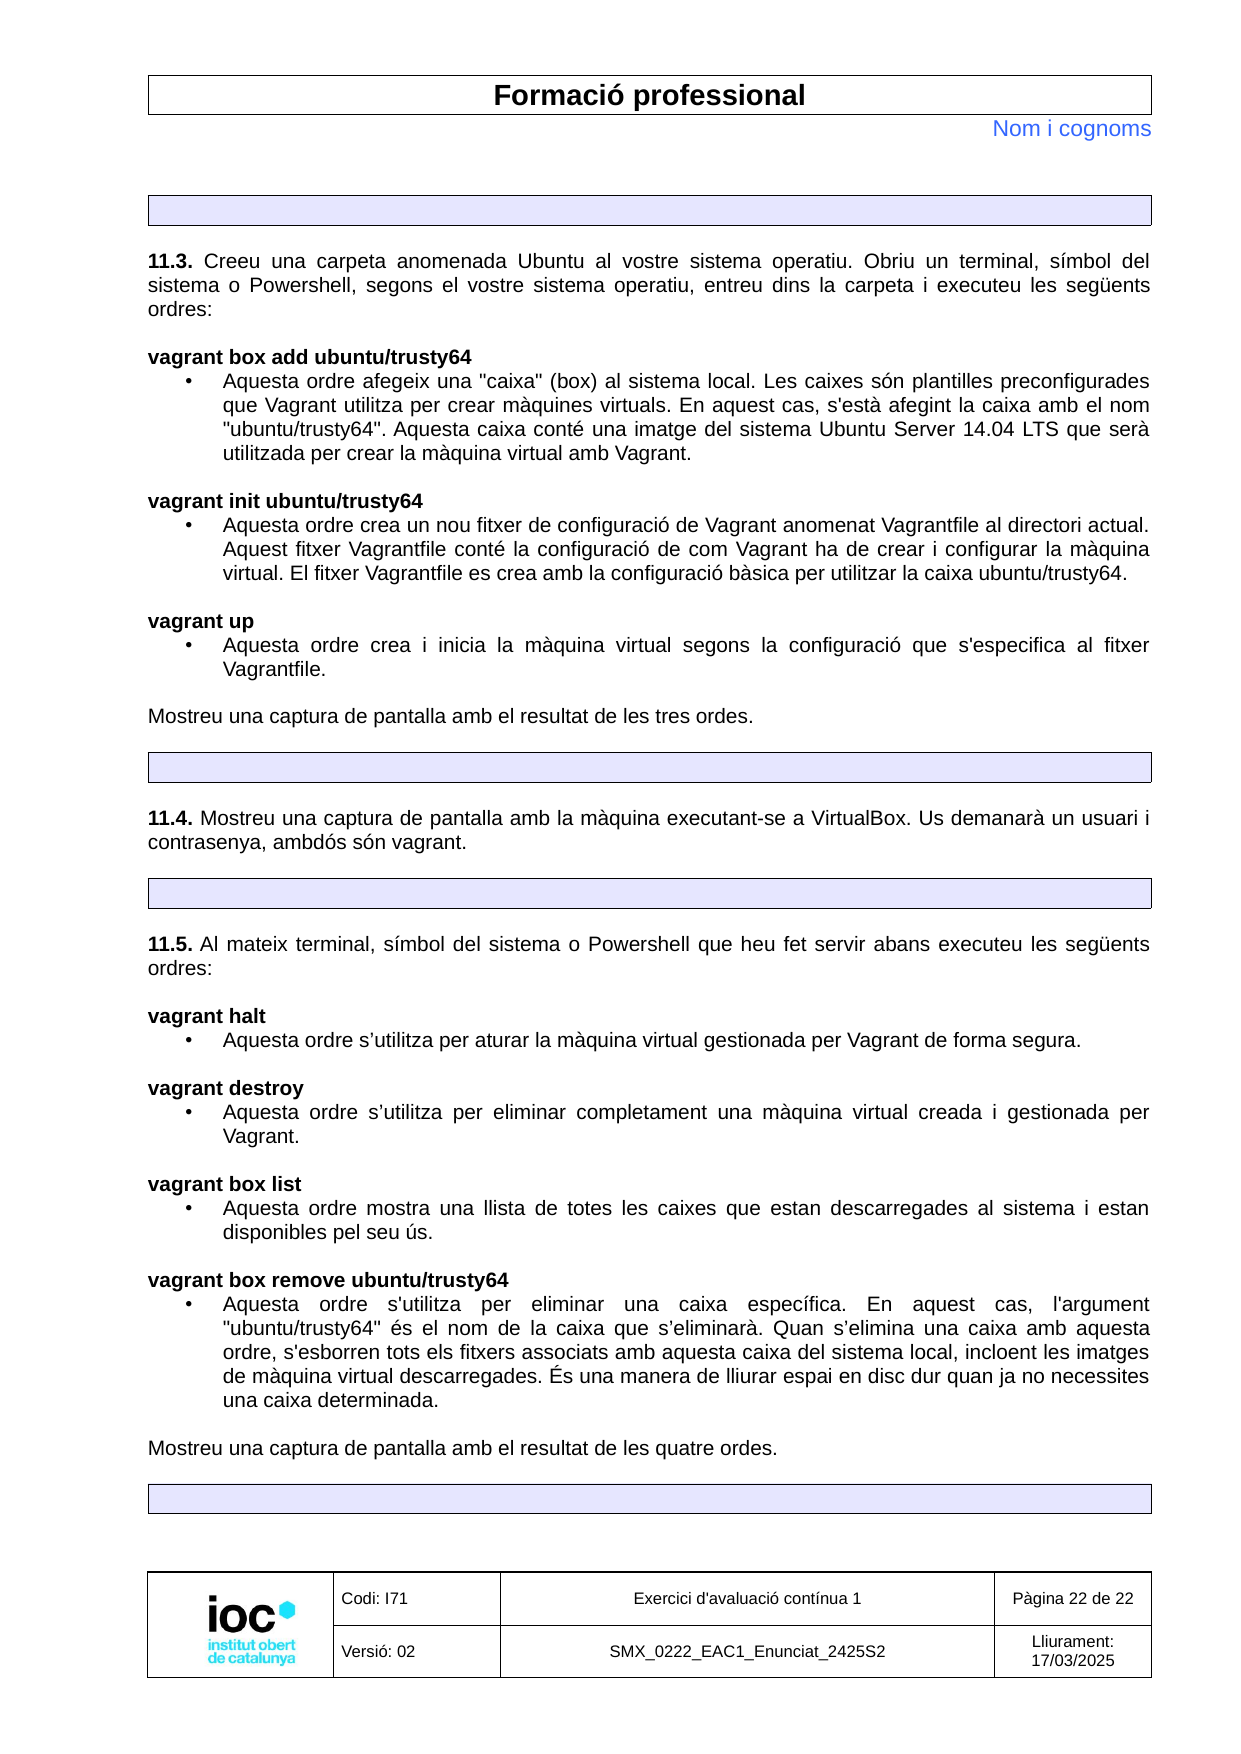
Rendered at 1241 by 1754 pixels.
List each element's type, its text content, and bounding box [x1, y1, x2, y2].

text vagrant box add ubuntu/trusty64 [148, 345, 1151, 369]
text vagrant halt [148, 1004, 1151, 1028]
text Mostreu una captura de pantalla amb el resultat de les quatre ordes. [148, 1436, 1151, 1459]
text vagrant up [148, 608, 1151, 632]
list Aquesta ordre mostra una llista de totes les caixes que estan descarregades al sistema i estan disponibles pel seu ús. [185, 1196, 1151, 1244]
list Aquesta ordre crea un nou fitxer de configuració de Vagrant anomenat Vagrantfile al directori actual. Aquest fitxer Vagrantfile conté la configuració de com Vagrant ha de crear i configurar la màquina virtual. El fitxer Vagrantfile es crea amb la configuració bàsica per utilitzar la caixa ubuntu/trusty64. [185, 512, 1151, 584]
text 11.5. Al mateix terminal, símbol del sistema o Powershell que heu fet servir abans executeu les següents ordres: [148, 932, 1151, 980]
list Aquesta ordre crea i inicia la màquina virtual segons la configuració que s'especifica al fitxer Vagrantfile. [185, 632, 1151, 680]
picture [195, 1581, 309, 1677]
text vagrant destroy [148, 1076, 1151, 1100]
list Aquesta ordre s’utilitza per eliminar completament una màquina virtual creada i gestionada per Vagrant. [185, 1100, 1151, 1148]
text 11.4. Mostreu una captura de pantalla amb la màquina executant-se a VirtualBox. Us demanarà un usuari i contrasenya, ambdós són vagrant. [148, 806, 1151, 854]
text vagrant box list [148, 1172, 1151, 1196]
list Aquesta ordre s'utilitza per eliminar una caixa específica. En aquest cas, l'argument "ubuntu/trusty64" és el nom de la caixa que s’eliminarà. Quan s’elimina una caixa amb aquesta ordre, s'esborren tots els fitxers associats amb aquesta caixa del sistema local, incloent les imatges de màquina virtual descarregades. És una manera de lliurar espai en disc dur quan ja no necessites una caixa determinada. [185, 1292, 1151, 1412]
text Mostreu una captura de pantalla amb el resultat de les tres ordes. [148, 704, 1151, 728]
list Aquesta ordre afegeix una "caixa" (box) al sistema local. Les caixes són plantilles preconfigurades que Vagrant utilitza per crear màquines virtuals. En aquest cas, s'està afegint la caixa amb el nom "ubuntu/trusty64". Aquesta caixa conté una imatge del sistema Ubuntu Server 14.04 LTS que serà utilitzada per crear la màquina virtual amb Vagrant. [185, 369, 1151, 464]
text vagrant box remove ubuntu/trusty64 [148, 1268, 1151, 1292]
list Aquesta ordre s’utilitza per aturar la màquina virtual gestionada per Vagrant de forma segura. [185, 1028, 1151, 1052]
text 11.3. Creeu una carpeta anomenada Ubuntu al vostre sistema operatiu. Obriu un terminal, símbol del sistema o Powershell, segons el vostre sistema operatiu, entreu dins la carpeta i executeu les següents ordres: [148, 249, 1151, 321]
text vagrant init ubuntu/trusty64 [148, 488, 1151, 512]
